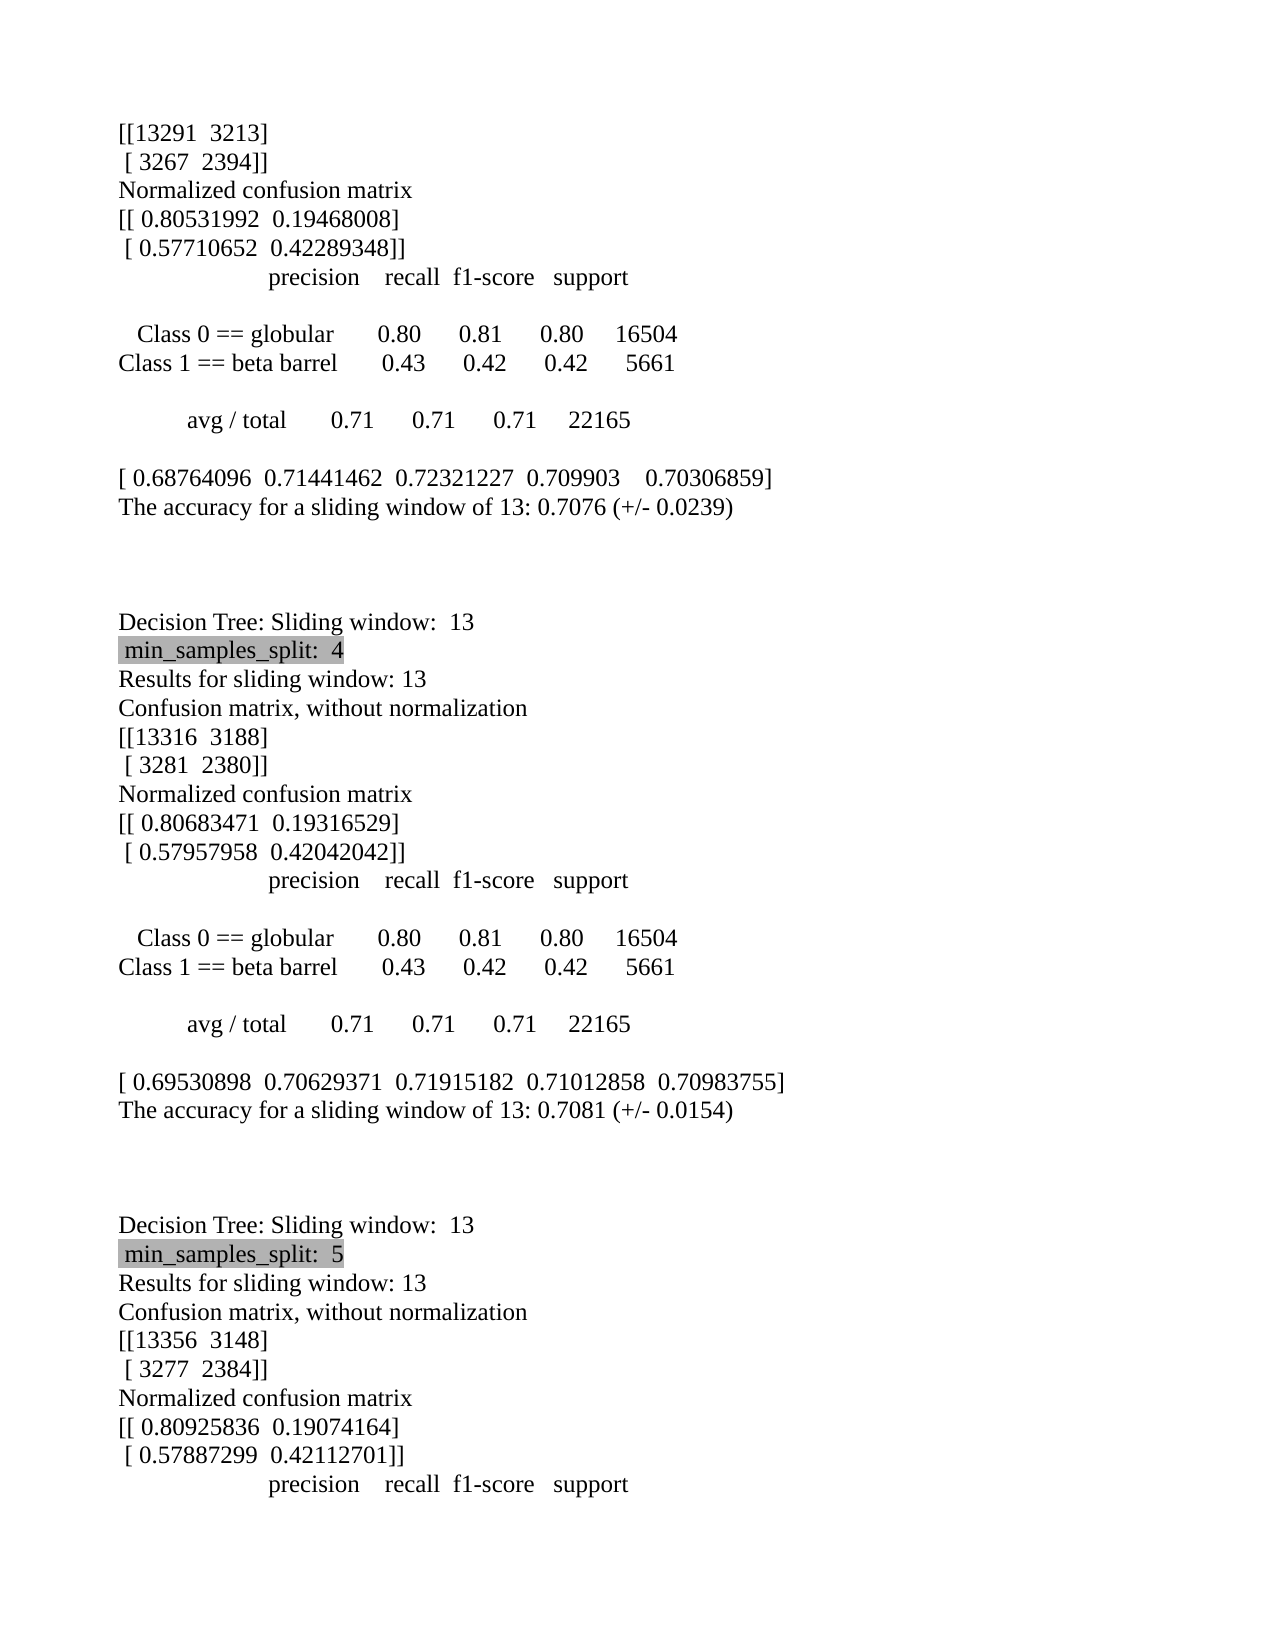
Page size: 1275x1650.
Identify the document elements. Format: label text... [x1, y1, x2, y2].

text [ 0.57957958 0.42042042]] [118, 837, 1157, 866]
text Results for sliding window: 13 [118, 1268, 1157, 1297]
text Class 1 == beta barrel 0.43 0.42 0.42 5661 [118, 952, 1157, 981]
text [ 0.57887299 0.42112701]] [118, 1441, 1157, 1469]
text Results for sliding window: 13 [118, 664, 1157, 693]
text [[13356 3148] [118, 1326, 1157, 1354]
text precision recall f1-score support [118, 1469, 1157, 1498]
text Class 0 == globular 0.80 0.81 0.80 16504 [118, 923, 1157, 952]
text avg / total 0.71 0.71 0.71 22165 [118, 406, 1157, 434]
text [[ 0.80531992 0.19468008] [118, 204, 1157, 233]
text [ 0.68764096 0.71441462 0.72321227 0.709903 0.70306859] [118, 463, 1157, 492]
text Normalized confusion matrix [118, 779, 1157, 808]
text [[13291 3213] [118, 118, 1157, 147]
text Normalized confusion matrix [118, 176, 1157, 204]
text The accuracy for a sliding window of 13: 0.7076 (+/- 0.0239) [118, 492, 1157, 521]
text precision recall f1-score support [118, 866, 1157, 894]
text Class 0 == globular 0.80 0.81 0.80 16504 [118, 319, 1157, 348]
text The accuracy for a sliding window of 13: 0.7081 (+/- 0.0154) [118, 1096, 1157, 1124]
text [[ 0.80925836 0.19074164] [118, 1412, 1157, 1441]
text Decision Tree: Sliding window: 13 [118, 607, 1157, 636]
text Normalized confusion matrix [118, 1383, 1157, 1412]
text [ 3281 2380]] [118, 751, 1157, 779]
text Class 1 == beta barrel 0.43 0.42 0.42 5661 [118, 348, 1157, 377]
text Confusion matrix, without normalization [118, 1297, 1157, 1326]
text [[13316 3188] [118, 722, 1157, 751]
text [ 3267 2394]] [118, 147, 1157, 176]
text Confusion matrix, without normalization [118, 693, 1157, 722]
text avg / total 0.71 0.71 0.71 22165 [118, 1009, 1157, 1038]
text Decision Tree: Sliding window: 13 [118, 1211, 1157, 1239]
text [ 0.57710652 0.42289348]] [118, 233, 1157, 262]
text min_samples_split: 4 [118, 636, 1157, 664]
text precision recall f1-score support [118, 262, 1157, 291]
text min_samples_split: 5 [118, 1239, 1157, 1268]
text [[ 0.80683471 0.19316529] [118, 808, 1157, 837]
text [ 3277 2384]] [118, 1354, 1157, 1383]
text [ 0.69530898 0.70629371 0.71915182 0.71012858 0.70983755] [118, 1067, 1157, 1096]
